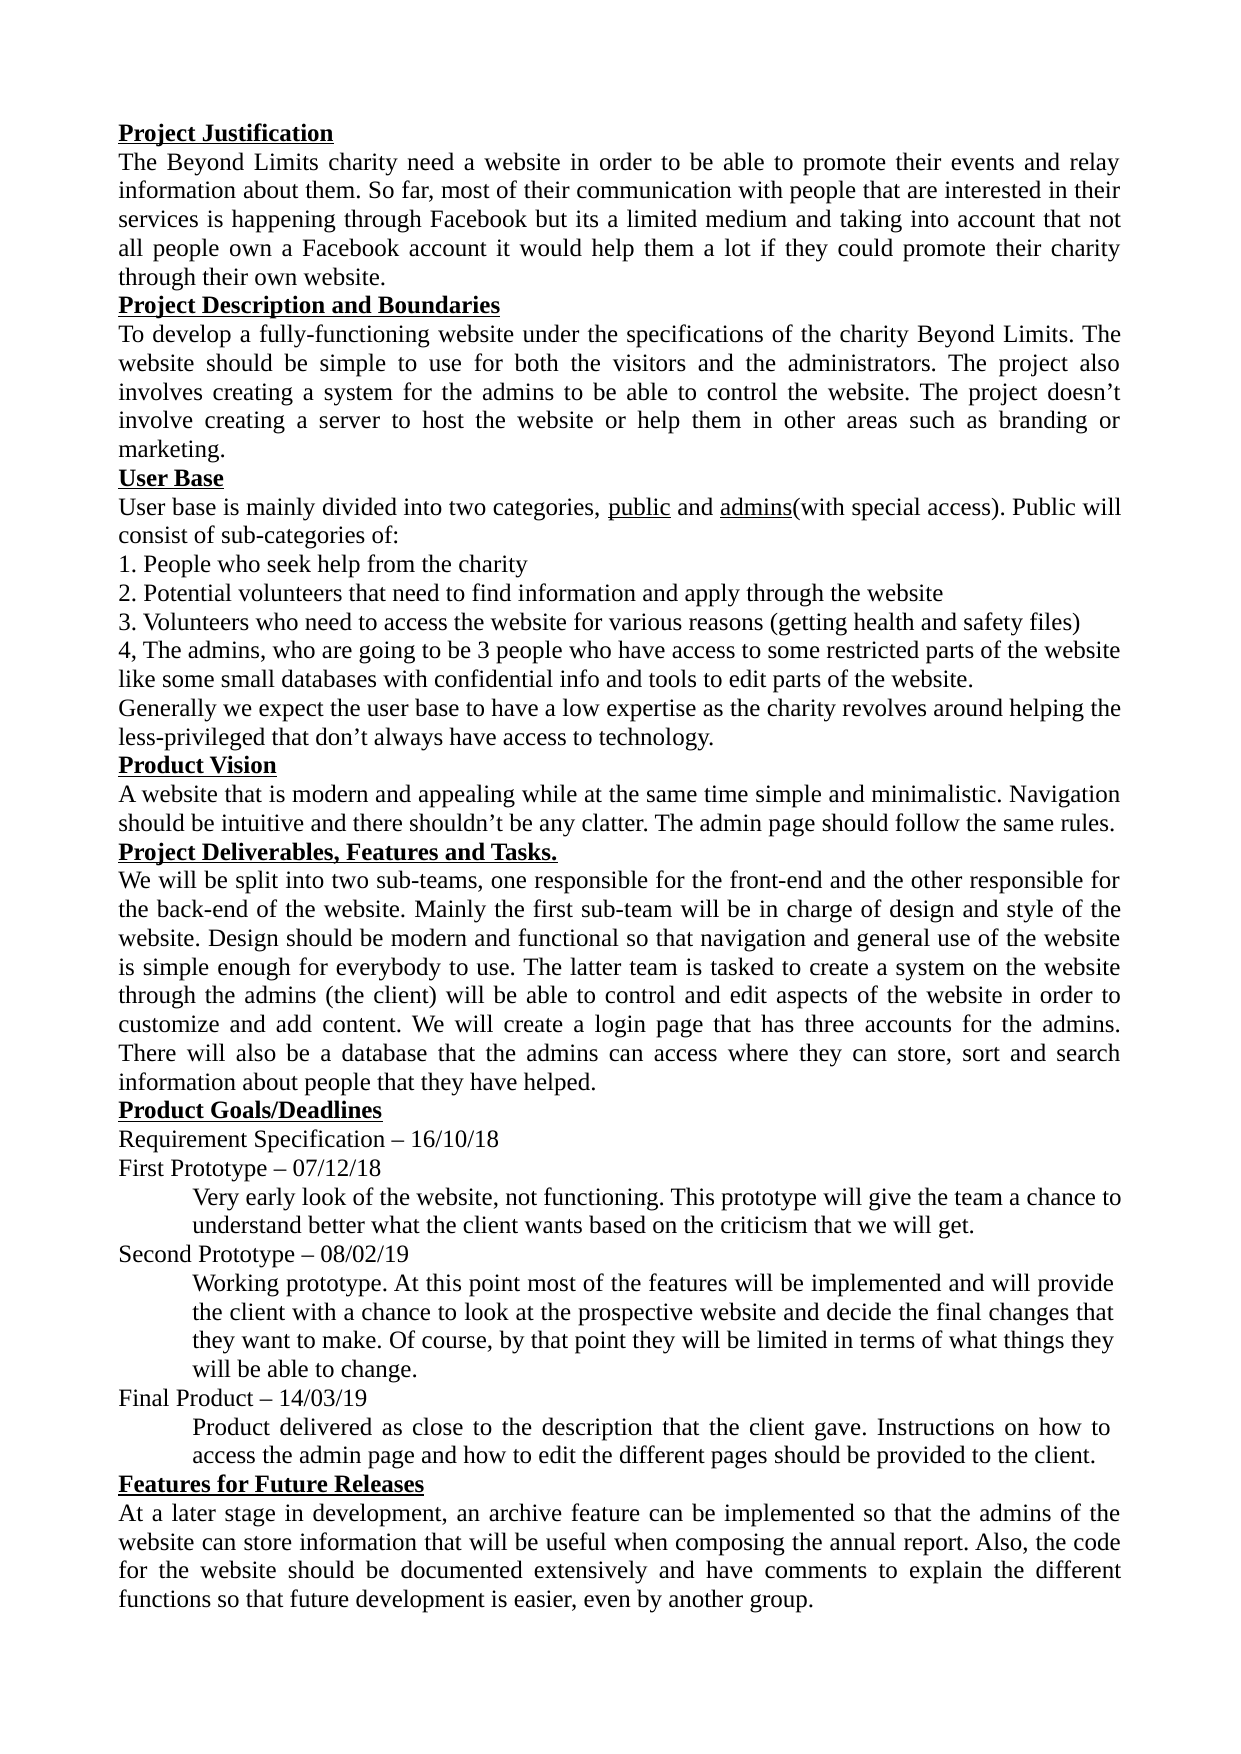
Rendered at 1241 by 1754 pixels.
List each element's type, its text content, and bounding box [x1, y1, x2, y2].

text Second Prototype – 08/02/19 [118, 1239, 1122, 1268]
text To develop a fully-functioning website under the specifications of the charity Beyond Limits. The website should be simple to use for both the visitors and the administrators. The project also involves creating a system for the admins to be able to control the website. The project doesn’t involve creating a server to host the website or help them in other areas such as branding or marketing. [118, 319, 1122, 463]
text Features for Future Releases [118, 1469, 1122, 1498]
text 1. People who seek help from the charity [118, 549, 1122, 578]
text 2. Potential volunteers that need to find information and apply through the website [118, 578, 1122, 607]
text Project Description and Boundaries [118, 291, 1122, 319]
text Product Goals/Deadlines [118, 1096, 1122, 1124]
text We will be split into two sub-teams, one responsible for the front-end and the other responsible for the back-end of the website. Mainly the first sub-team will be in charge of design and style of the website. Design should be modern and functional so that navigation and general use of the website is simple enough for everybody to use. The latter team is tasked to create a system on the website through the admins (the client) will be able to control and edit aspects of the website in order to customize and add content. We will create a login page that has three accounts for the admins. There will also be a database that the admins can access where they can store, sort and search information about people that they have helped. [118, 866, 1122, 1096]
text Project Deliverables, Features and Tasks. [118, 837, 1122, 866]
text Requirement Specification – 16/10/18 [118, 1124, 1122, 1153]
text A website that is modern and appealing while at the same time simple and minimalistic. Navigation should be intuitive and there shouldn’t be any clatter. The admin page should follow the same rules. [118, 779, 1122, 837]
text User base is mainly divided into two categories, public and admins(with special access). Public will consist of sub-categories of: [118, 492, 1122, 549]
text The Beyond Limits charity need a website in order to be able to promote their events and relay information about them. So far, most of their communication with people that are interested in their services is happening through Facebook but its a limited medium and taking into account that not all people own a Facebook account it would help them a lot if they could promote their charity through their own website. [118, 147, 1122, 291]
text Product Vision [118, 751, 1122, 779]
text User Base [118, 463, 1122, 492]
text First Prototype – 07/12/18 [118, 1153, 1122, 1182]
text Very early look of the website, not functioning. This prototype will give the team a chance to understand better what the client wants based on the criticism that we will get. [118, 1182, 1122, 1239]
text Generally we expect the user base to have a low expertise as the charity revolves around helping the less-privileged that don’t always have access to technology. [118, 693, 1122, 751]
text Product delivered as close to the description that the client gave. Instructions on how to access the admin page and how to edit the different pages should be provided to the client. [118, 1412, 1122, 1469]
text At a later stage in development, an archive feature can be implemented so that the admins of the website can store information that will be useful when composing the annual report. Also, the code for the website should be documented extensively and have comments to explain the different functions so that future development is easier, even by another group. [118, 1498, 1122, 1613]
text 3. Volunteers who need to access the website for various reasons (getting health and safety files) [118, 607, 1122, 636]
text Final Product – 14/03/19 [118, 1383, 1122, 1412]
text 4, The admins, who are going to be 3 people who have access to some restricted parts of the website like some small databases with confidential info and tools to edit parts of the website. [118, 636, 1122, 693]
text Project Justification [118, 118, 1122, 147]
text Working prototype. At this point most of the features will be implemented and will provide the client with a chance to look at the prospective website and decide the final changes that they want to make. Of course, by that point they will be limited in terms of what things they will be able to change. [118, 1268, 1122, 1383]
